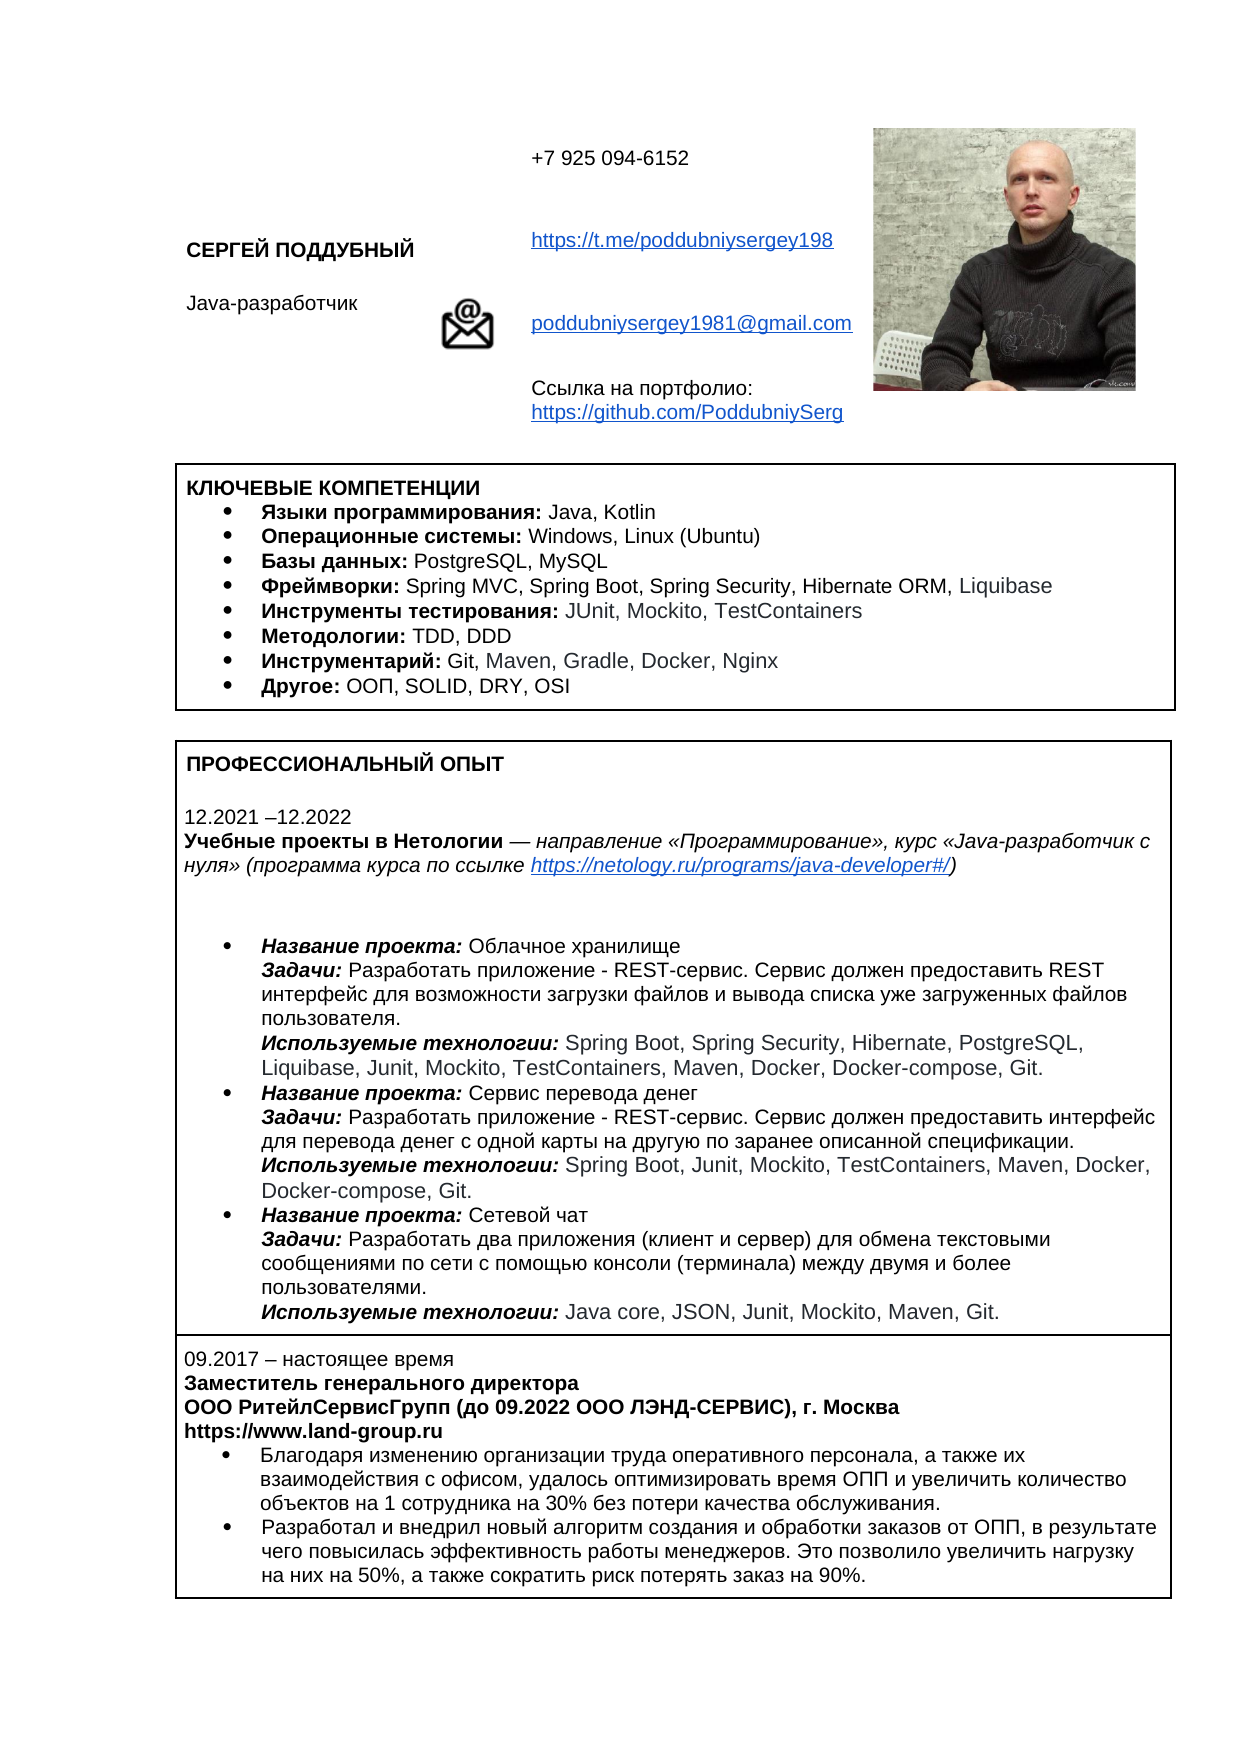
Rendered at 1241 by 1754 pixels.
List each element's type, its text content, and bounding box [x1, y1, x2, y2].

table_cell [425, 281, 521, 366]
table_header [863, 118, 1151, 434]
picture [873, 128, 1136, 391]
table_cell [425, 198, 521, 281]
table_header СЕРГЕЙ ПОДДУБНЫЙ Java-разработчик [176, 118, 425, 434]
table_cell poddubniysergey1981@gmail.com [521, 281, 863, 366]
picture [435, 291, 500, 356]
table_header +7 925 094-6152 [521, 118, 863, 198]
table_cell https://t.me/poddubniysergey198 [521, 198, 863, 281]
table_header ПРОФЕССИОНАЛЬНЫЙ ОПЫТ 12.2021 –12.2022 Учебные проекты в Нетологии — направление «Программирование», курс «Java-разработчик с нуля» (программа курса по ссылке https://netology.ru/programs/java-developer#/) Название проекта: Облачное хранилище Задачи: Разработать приложение - REST-сервис. Сервис должен предоставить REST интерфейс для возможности загрузки файлов и вывода списка уже загруженных файлов пользователя. Используемые технологии: Spring Boot, Spring Security, Hibernate, PostgreSQL, Liquibase, Junit, Mockito, TestContainers, Maven, Docker, Docker-compose, Git. Название проекта: Сервис перевода денег Задачи: Разработать приложение - REST-сервис. Сервис должен предоставить интерфейс для перевода денег с одной карты на другую по заранее описанной спецификации. Используемые технологии: Spring Boot, Junit, Mockito, TestContainers, Maven, Docker, Docker-compose, Git. Название проекта: Сетевой чат Задачи: Разработать два приложения (клиент и сервер) для обмена текстовыми сообщениями по сети с помощью консоли (терминала) между двумя и более пользователями. Используемые технологии: Java core, JSON, Junit, Mockito, Maven, Git. [177, 742, 1170, 1334]
table_cell [425, 366, 521, 434]
table_cell Ссылка на портфолио: https://github.com/PoddubniySerg [521, 366, 863, 434]
table_cell 09.2017 – настоящее время Заместитель генерального директора ООО РитейлСервисГрупп (до 09.2022 ООО ЛЭНД-СЕРВИС), г. Москва https://www.land-group.ru Благодаря изменению организации труда оперативного персонала, а также их взаимодействия с офисом, удалось оптимизировать время ОПП и увеличить количество объектов на 1 сотрудника на 30% без потери качества обслуживания. Разработал и внедрил новый алгоритм создания и обработки заказов от ОПП, в результате чего повысилась эффективность работы менеджеров. Это позволило увеличить нагрузку на них на 50%, а также сократить риск потерять заказ на 90%. [177, 1336, 1170, 1597]
table_header КЛЮЧЕВЫЕ КОМПЕТЕНЦИИ Языки программирования: Java, Kotlin Операционные системы: Windows, Linux (Ubuntu) Базы данных: PostgreSQL, MySQL Фреймворки: Spring MVC, Spring Boot, Spring Security, Hibernate ORM, Liquibase Инструменты тестирования: JUnit, Mockito, TestContainers Методологии: TDD, DDD Инструментарий: Git, Maven, Gradle, Docker, Nginx Другое: ООП, SOLID, DRY, OSI [177, 465, 1174, 709]
table_header [425, 118, 521, 198]
